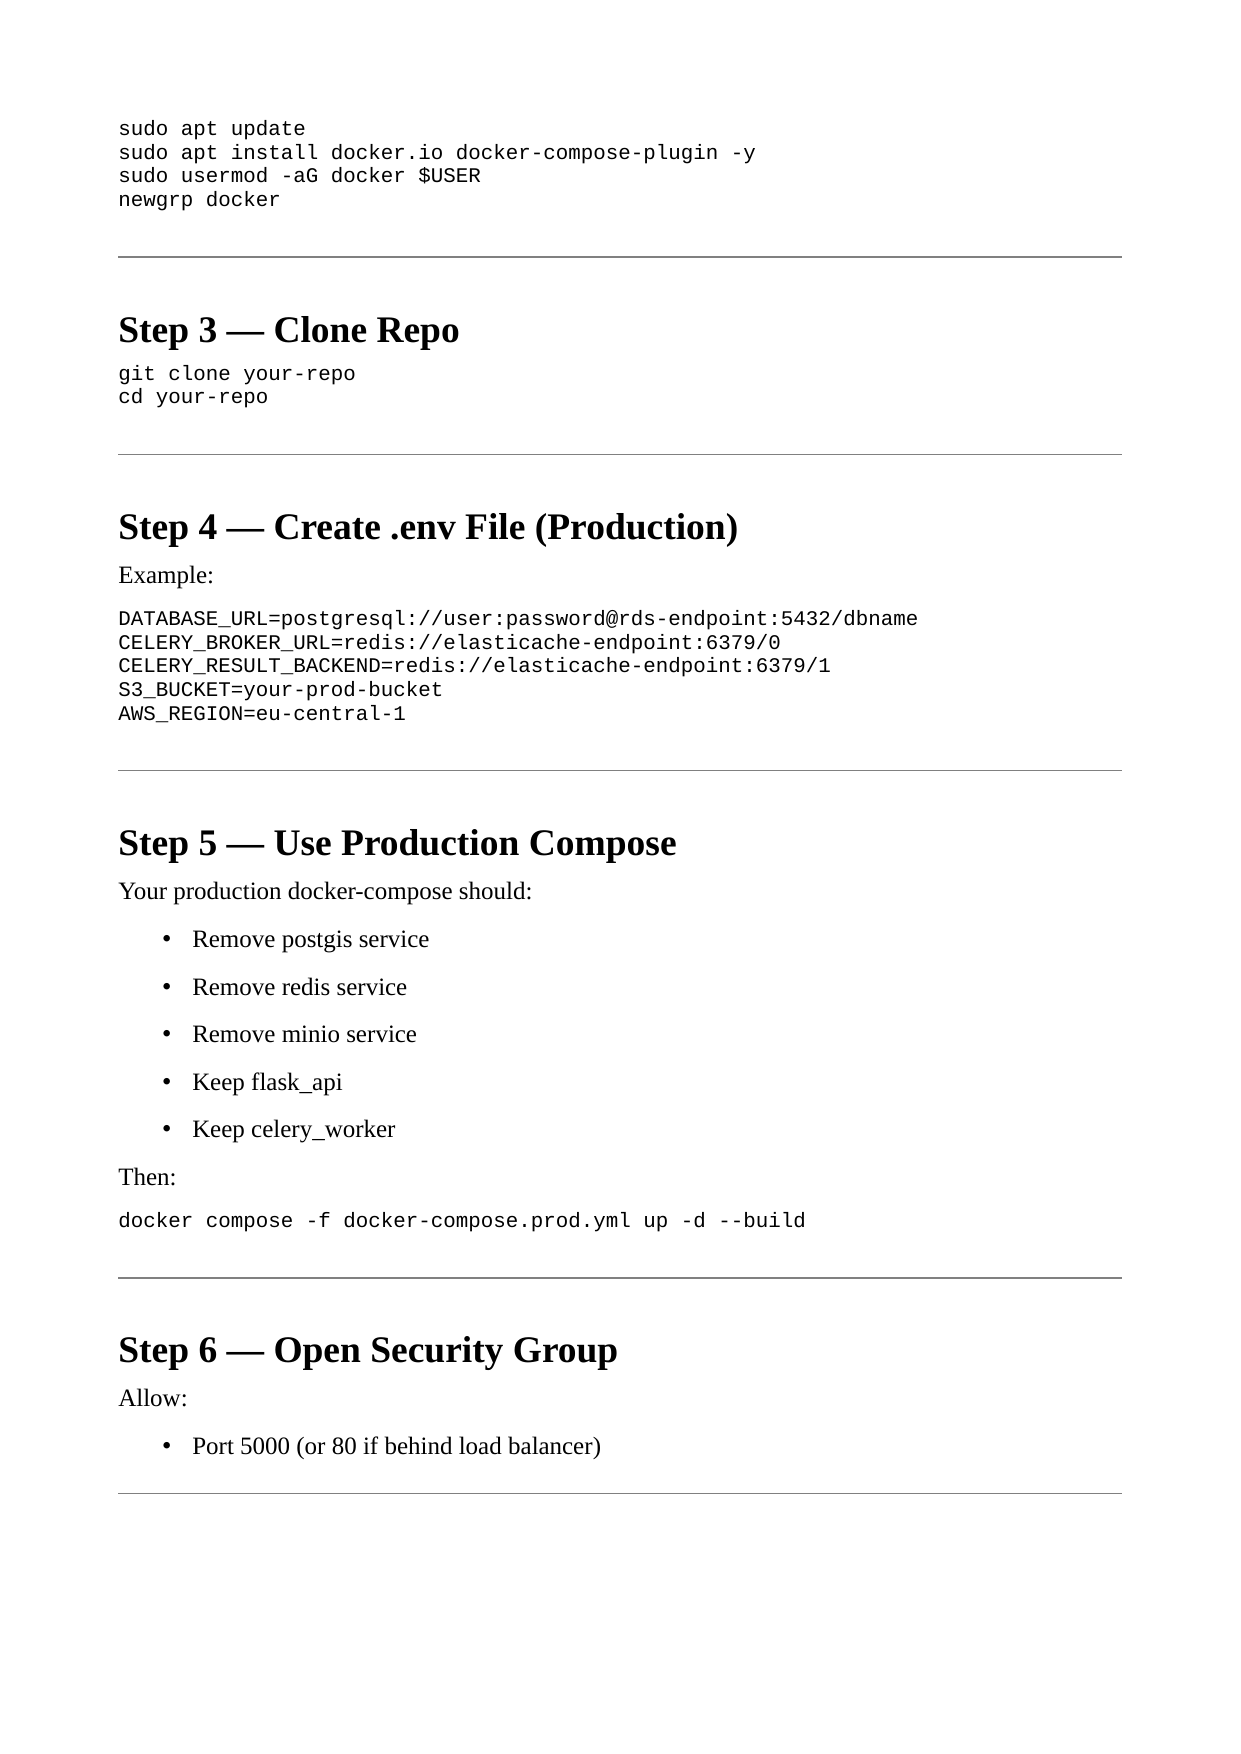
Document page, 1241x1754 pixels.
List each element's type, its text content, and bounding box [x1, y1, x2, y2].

list Port 5000 (or 80 if behind load balancer) [162, 1431, 1122, 1460]
list Keep flask_api [162, 1067, 1122, 1096]
list Remove minio service [162, 1019, 1122, 1048]
text Example: [118, 560, 1122, 589]
subtitle Step 6 — Open Security Group [118, 1328, 1122, 1371]
list Keep celery_worker [162, 1114, 1122, 1143]
text git clone your-repo [118, 363, 1122, 387]
subtitle Step 4 — Create .env File (Production) [118, 505, 1122, 548]
text Then: [118, 1162, 1122, 1191]
text Your production docker-compose should: [118, 876, 1122, 905]
text sudo apt install docker.io docker-compose-plugin -y [118, 142, 1122, 165]
text DATABASE_URL=postgresql://user:password@rds-endpoint:5432/dbname [118, 608, 1122, 632]
subtitle Step 5 — Use Production Compose [118, 821, 1122, 864]
text sudo apt update [118, 118, 1122, 142]
text CELERY_RESULT_BACKEND=redis://elasticache-endpoint:6379/1 [118, 655, 1122, 679]
text Allow: [118, 1383, 1122, 1412]
list Remove redis service [162, 972, 1122, 1000]
text newgrp docker [118, 189, 1122, 213]
text S3_BUCKET=your-prod-bucket [118, 679, 1122, 703]
text docker compose -f docker-compose.prod.yml up -d --build [118, 1210, 1122, 1233]
text CELERY_BROKER_URL=redis://elasticache-endpoint:6379/0 [118, 632, 1122, 655]
subtitle Step 3 — Clone Repo [118, 307, 1122, 350]
text sudo usermod -aG docker $USER [118, 165, 1122, 189]
text AWS_REGION=eu-central-1 [118, 703, 1122, 726]
list Remove postgis service [162, 924, 1122, 953]
text cd your-repo [118, 387, 1122, 410]
